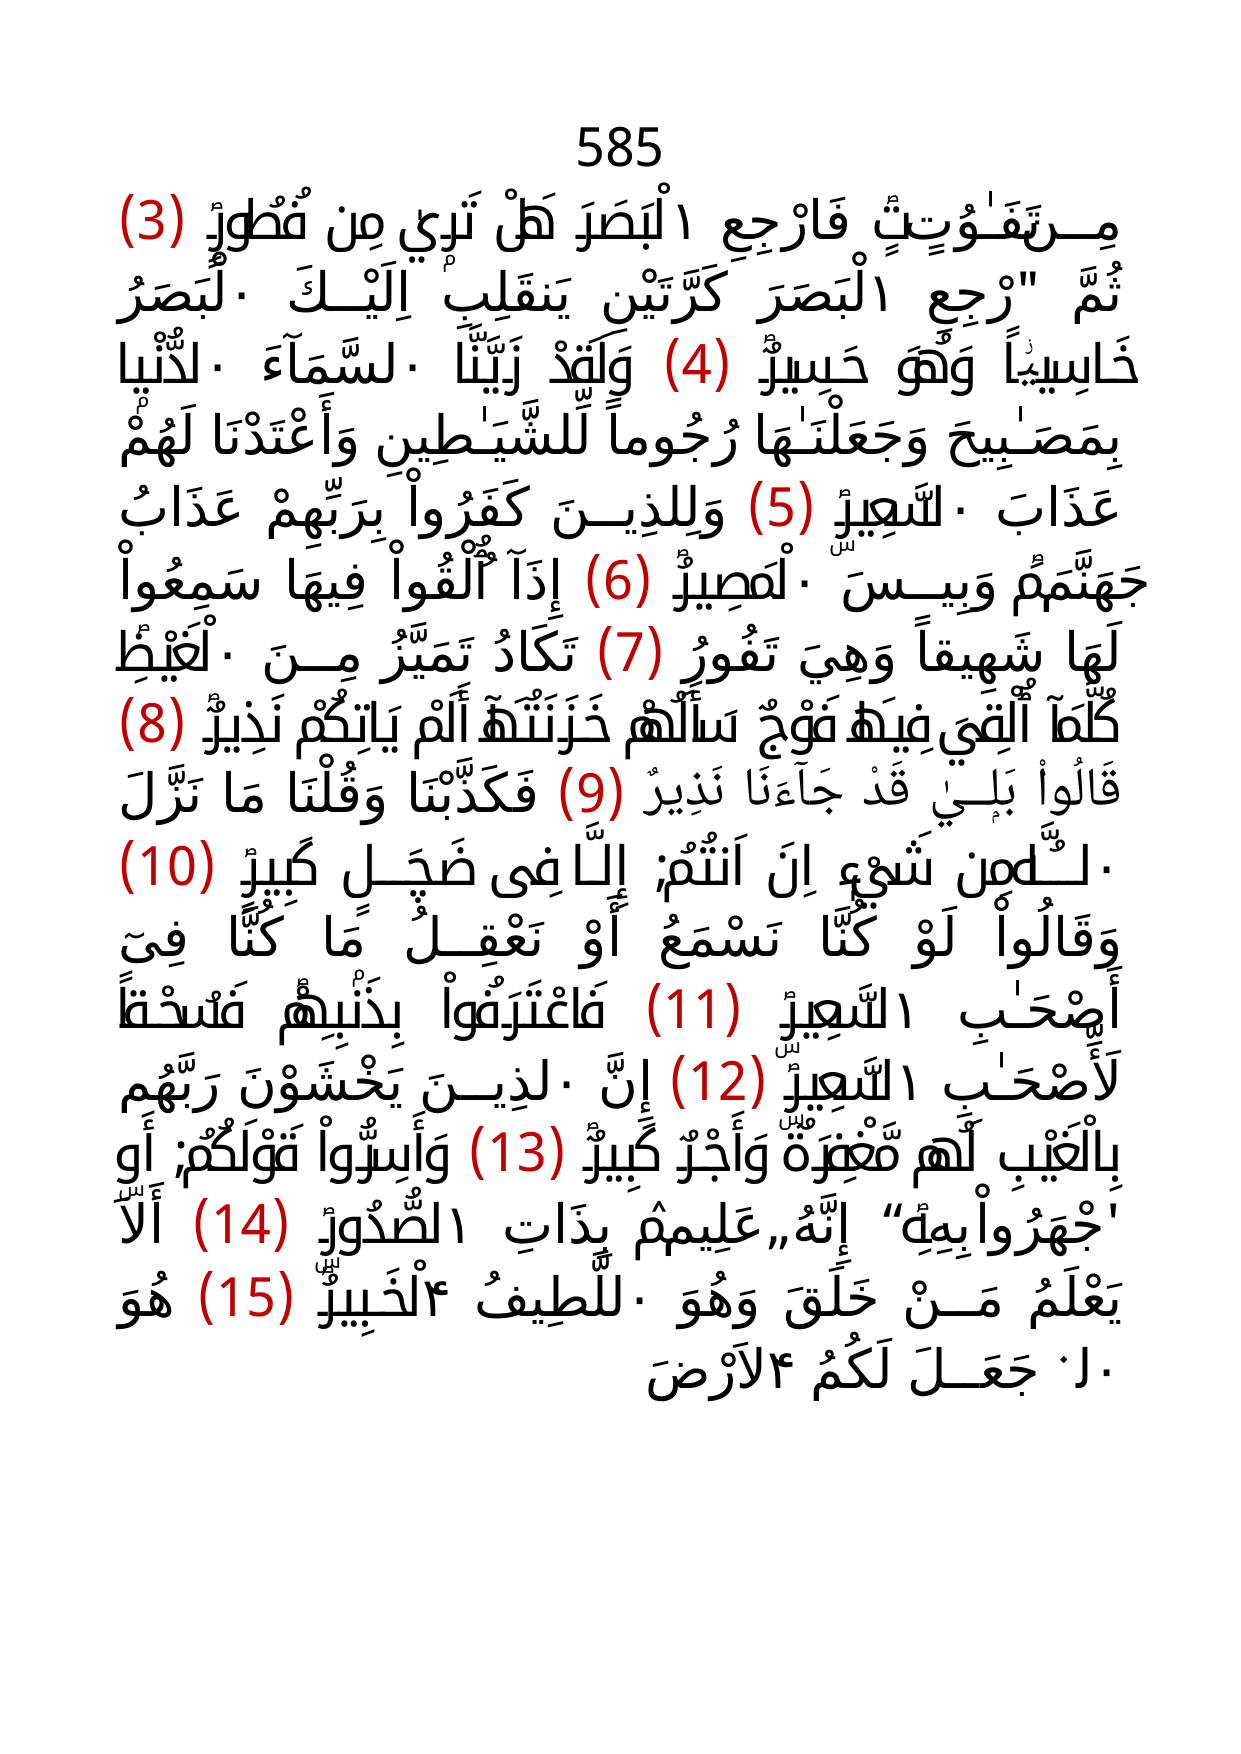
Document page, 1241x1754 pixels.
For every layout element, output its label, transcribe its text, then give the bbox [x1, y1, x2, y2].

text مِــن تَفَـٰوُتٍؐ فَارْجِعِ ۱لْبَصَرَ هَلْ تَرۭيٰ مِن فُطُورٍؐ (3) ثُمَّ "رْجِعِ ۱لْبَصَرَ كَرَّتَيْنِ يَنقَلِبِ اِلَيْــكَ ۰لْبَصَرُ خَاسِيؗاً وَهُوَ حَسِيرٌؐ (4) وَلَقَدْ زَيَّنَّا ۰لسَّمَآءَ ۰لدُّنْيۭا بِمَصَـٰبِيحَ وَجَعَلْنَـٰهَا رُجُوماً لِّلشَّيَـٰطِينِ وَأَعْتَدْنَا لَهُمْ عَذَابَ ۰لسَّعِيرۣؐ (5) وَلِلذِيــنَ كَفَرُواْ بِرَبِّهِمْ عَذَابُ جَهَنَّمَؐ وَبِيــسَ ۰لْمَصِيرُؐ (6) إِذَآ ٱُلْقُواْ فِيهَا سَمِعُواْ لَهَا شَهِيقاً وَهِيَ تَفُورُ (7) تَكَادُ تَمَيَّزُ مِــنَ ۰لْغَيْظِؐ كُلَّمَآ ٱُلْقِيَ فِيهَا فَوْجٌ سَأَلَهُمْ خَزَنَتُهَآ أَلَمْ يَاتِكُمْ نَذِيرٌؐ (8) قَالُواْ بَلۭــيٰ قَدْ جَآءَنَا نَذِيرٌ (9) فَكَذَّبْنَا وَقُلْنَا مَا نَزَّلَ ۰للَّهُ مِن شَيْءٖ اِنَ اَنتُمُ; إِلاَّ فِى ضَچَــلٍ كَبِيرٍؐ (10) وَقَالُواْ لَوْ كُنَّا نَسْمَعُ أَوْ نَعْقِــلُ مَا كُنَّا فِىٓ أَصْحَـٰبِ ۱لسَّعِيرۣؐ (11) فَاعْتَرَفُواْ بِذَنۢبِهِمْؐ فَسُحْقاً لَأِّصْحَـٰبِ ۱لسَّعِيرۣؐ (12) إِنَّ ۰لذِيــنَ يَخْشَوْنَ رَبَّهُم بِالْغَيْبِ لَهُم مَّغْفِرَةٌ وَأَجْرٌ كَبِيرٌؐ (13) وَأَسِرُّواْ قَوْلَكُمُ; أَوۣ 'جْهَرُواْ بِهِؐ“ إِنَّهُ„ عَلِيمٛ بِذَاتِ ۱لصُّدُورۣؐ (14) أَلاَ يَعْلَمُ مَــنْ خَلَقَ وَهُوَ ۰للَّطِيفُ ۴لْخَبِيرُؐ (15) هُوَ ۰ﻟ﮲ جَعَــلَ لَكُمُ ۴لاَرْضَ [118, 189, 1122, 1411]
text 585 [118, 118, 1122, 189]
